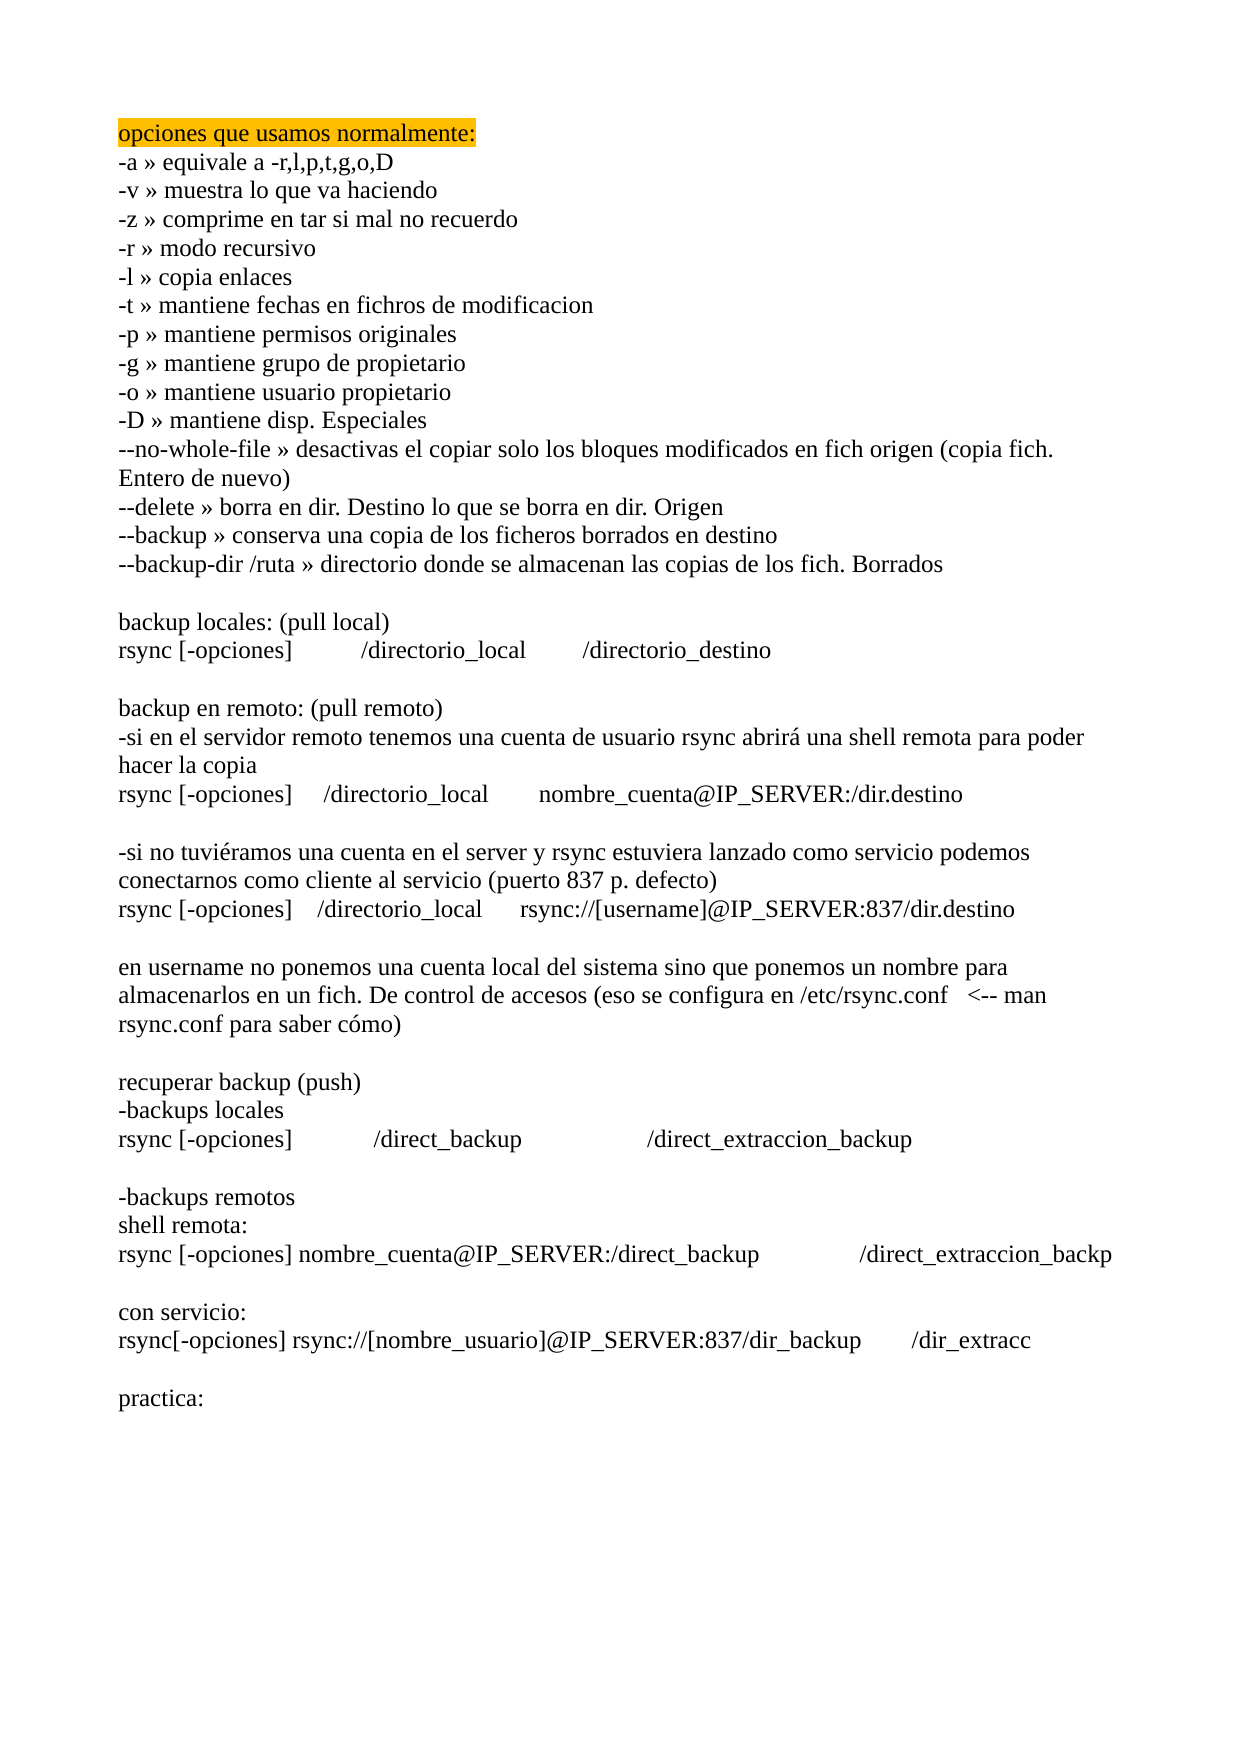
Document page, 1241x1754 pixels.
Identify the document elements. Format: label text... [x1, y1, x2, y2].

text -si en el servidor remoto tenemos una cuenta de usuario rsync abrirá una shell remota para poder hacer la copia [118, 722, 1122, 779]
text --backup-dir /ruta » directorio donde se almacenan las copias de los fich. Borrados [118, 549, 1122, 578]
text rsync [-opciones] nombre_cuenta@IP_SERVER:/direct_backup /direct_extraccion_backp [118, 1239, 1122, 1268]
text -r » modo recursivo [118, 233, 1122, 262]
text rsync [-opciones] /directorio_local /directorio_destino [118, 636, 1122, 664]
text -backups locales [118, 1096, 1122, 1124]
text rsync [-opciones] /directorio_local rsync://[username]@IP_SERVER:837/dir.destino [118, 894, 1122, 923]
text backup locales: (pull local) [118, 607, 1122, 636]
text -backups remotos [118, 1182, 1122, 1211]
text recuperar backup (push) [118, 1067, 1122, 1096]
text --delete » borra en dir. Destino lo que se borra en dir. Origen [118, 492, 1122, 521]
text -t » mantiene fechas en fichros de modificacion [118, 291, 1122, 319]
text -o » mantiene usuario propietario [118, 377, 1122, 406]
text -D » mantiene disp. Especiales [118, 406, 1122, 434]
text rsync [-opciones] /directorio_local nombre_cuenta@IP_SERVER:/dir.destino [118, 779, 1122, 808]
text backup en remoto: (pull remoto) [118, 693, 1122, 722]
text -g » mantiene grupo de propietario [118, 348, 1122, 377]
text -z » comprime en tar si mal no recuerdo [118, 204, 1122, 233]
text opciones que usamos normalmente: [118, 118, 1122, 147]
text -si no tuviéramos una cuenta en el server y rsync estuviera lanzado como servicio podemos conectarnos como cliente al servicio (puerto 837 p. defecto) [118, 837, 1122, 894]
text rsync[-opciones] rsync://[nombre_usuario]@IP_SERVER:837/dir_backup /dir_extracc [118, 1326, 1122, 1354]
text -p » mantiene permisos originales [118, 319, 1122, 348]
text practica: [118, 1383, 1122, 1412]
text -v » muestra lo que va haciendo [118, 176, 1122, 204]
text rsync [-opciones] /direct_backup /direct_extraccion_backup [118, 1124, 1122, 1153]
text shell remota: [118, 1211, 1122, 1239]
text con servicio: [118, 1297, 1122, 1326]
text --backup » conserva una copia de los ficheros borrados en destino [118, 521, 1122, 549]
text --no-whole-file » desactivas el copiar solo los bloques modificados en fich origen (copia fich. Entero de nuevo) [118, 434, 1122, 492]
text -a » equivale a -r,l,p,t,g,o,D [118, 147, 1122, 176]
text en username no ponemos una cuenta local del sistema sino que ponemos un nombre para almacenarlos en un fich. De control de accesos (eso se configura en /etc/rsync.conf <-- man rsync.conf para saber cómo) [118, 952, 1122, 1038]
text -l » copia enlaces [118, 262, 1122, 291]
